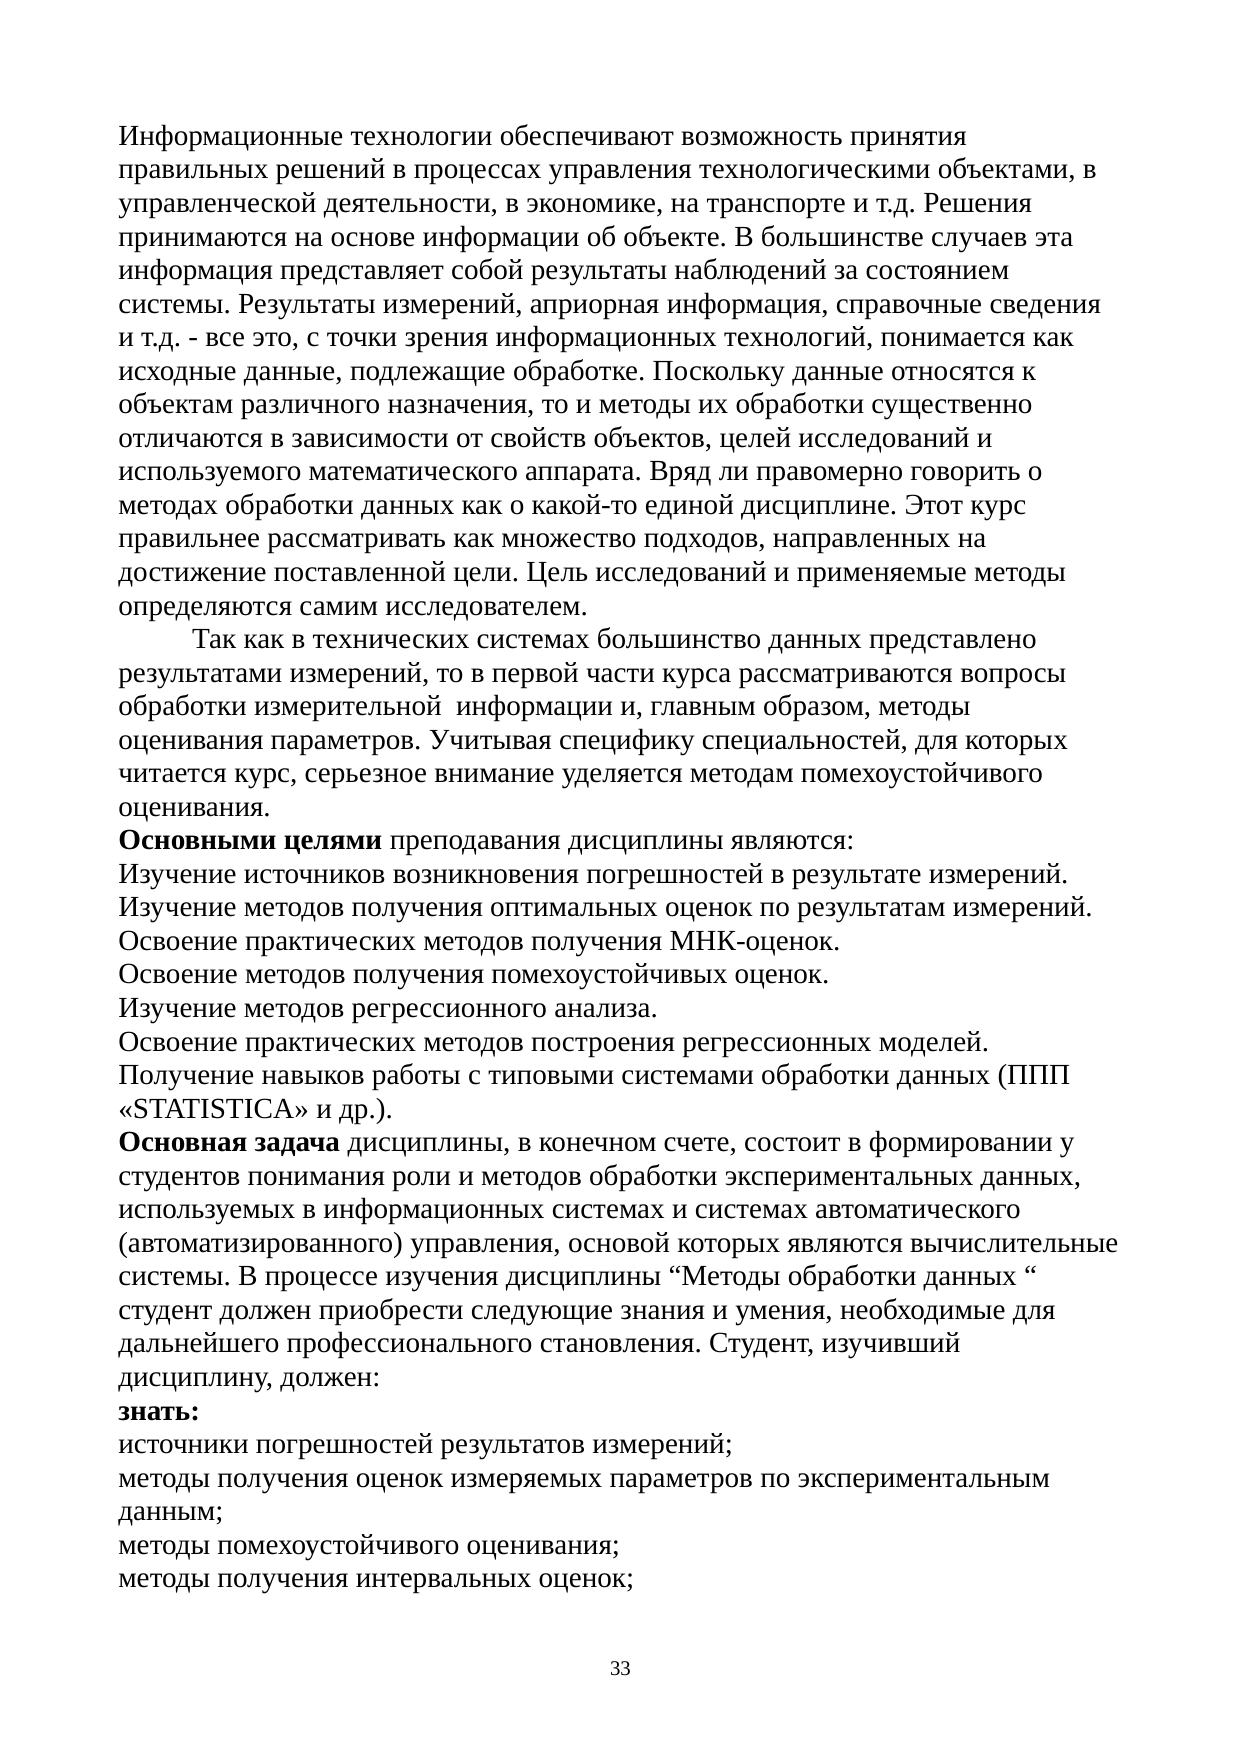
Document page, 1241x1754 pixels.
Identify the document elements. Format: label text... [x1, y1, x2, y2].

text Освоение практических методов получения МНК-оценок. [118, 923, 1122, 957]
text Освоение практических методов построения регрессионных моделей. [118, 1024, 1122, 1057]
text Получение навыков работы с типовыми системами обработки данных (ППП «STATISTICA» и др.). [118, 1057, 1122, 1124]
text Изучение методов регрессионного анализа. [118, 990, 1122, 1024]
text знать: [118, 1393, 1122, 1426]
text источники погрешностей результатов измерений; [118, 1426, 1122, 1460]
text Так как в технических системах большинство данных представлено результатами измерений, то в первой части курса рассматриваются вопросы обработки измерительной информации и, главным образом, методы оценивания параметров. Учитывая специфику специальностей, для которых читается курс, серьезное внимание уделяется методам помехоустойчивого оценивания. [118, 621, 1122, 822]
text Изучение источников возникновения погрешностей в результате измерений. [118, 856, 1122, 889]
text Освоение методов получения помехоустойчивых оценок. [118, 957, 1122, 990]
text Информационные технологии обеспечивают возможность принятия правильных решений в процессах управления технологическими объектами, в управленческой деятельности, в экономике, на транспорте и т.д. Решения принимаются на основе информации об объекте. В большинстве случаев эта информация представляет собой результаты наблюдений за состоянием системы. Результаты измерений, априорная информация, справочные сведения и т.д. - все это, с точки зрения информационных технологий, понимается как исходные данные, подлежащие обработке. Поскольку данные относятся к объектам различного назначения, то и методы их обработки существенно отличаются в зависимости от свойств объектов, целей исследований и используемого математического аппарата. Вряд ли правомерно говорить о методах обработки данных как о какой-то единой дисциплине. Этот курс правильнее рассматривать как множество подходов, направленных на достижение поставленной цели. Цель исследований и применяемые методы определяются самим исследователем. [118, 118, 1122, 621]
text Основными целями преподавания дисциплины являются: [118, 822, 1122, 856]
text методы помехоустойчивого оценивания; [118, 1527, 1122, 1560]
text методы получения интервальных оценок; [118, 1560, 1122, 1594]
text методы получения оценок измеряемых параметров по экспериментальным данным; [118, 1460, 1122, 1527]
text Изучение методов получения оптимальных оценок по результатам измерений. [118, 889, 1122, 923]
text Основная задача дисциплины, в конечном счете, состоит в формировании у студентов понимания роли и методов обработки экспериментальных данных, используемых в информационных системах и системах автоматического (автоматизированного) управления, основой которых являются вычислительные системы. В процессе изучения дисциплины “Методы обработки данных “ студент должен приобрести следующие знания и умения, необходимые для дальнейшего профессионального становления. Студент, изучивший дисциплину, должен: [118, 1124, 1122, 1393]
